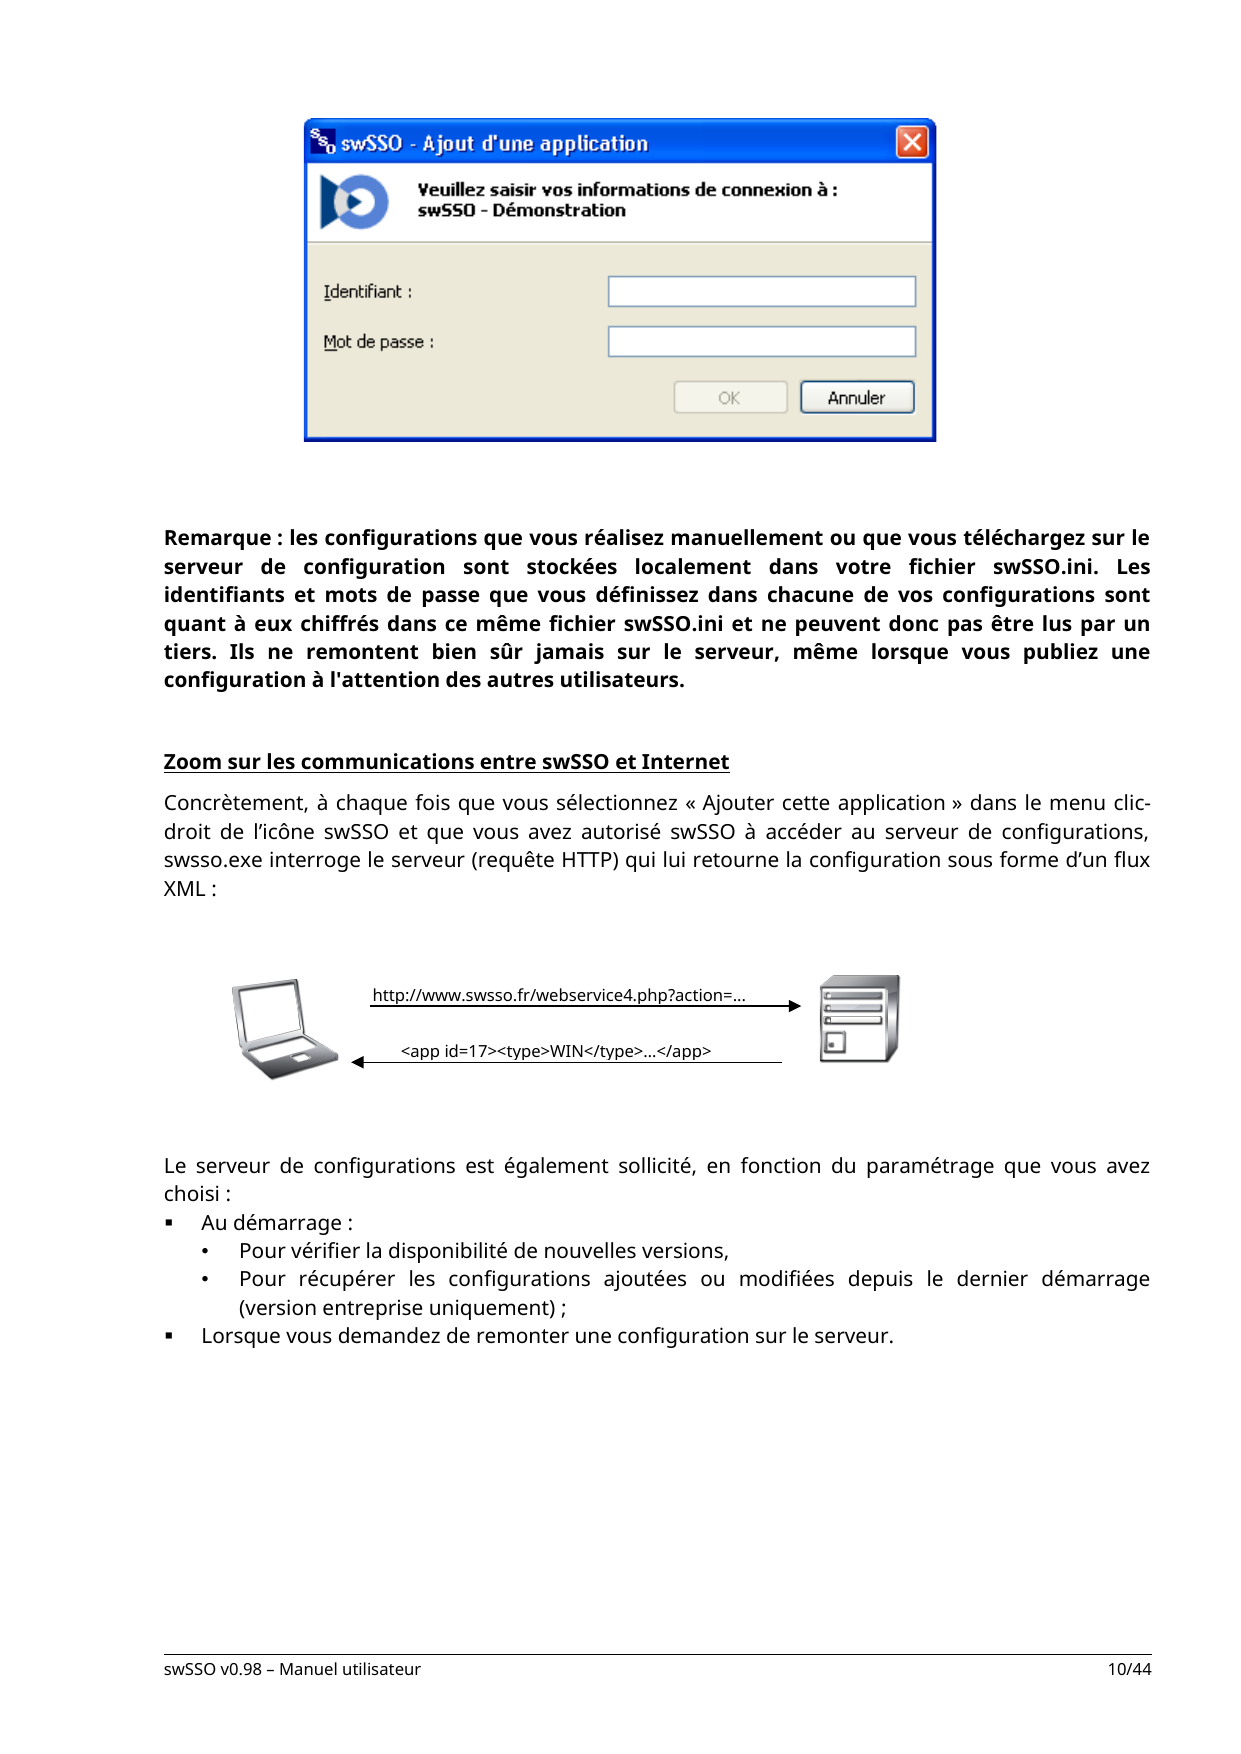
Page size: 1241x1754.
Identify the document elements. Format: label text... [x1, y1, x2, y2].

text Concrètement, à chaque fois que vous sélectionnez « Ajouter cette application » dans le menu clic-droit de l’icône swSSO et que vous avez autorisé swSSO à accéder au serveur de configurations, swsso.exe interroge le serveur (requête HTTP) qui lui retourne la configuration sous forme d’un flux XML : [164, 788, 1152, 902]
picture [779, 943, 939, 1093]
list Pour vérifier la disponibilité de nouvelles versions, [201, 1236, 1152, 1264]
text <app id=17><type>WIN</type>…</app> [401, 1040, 766, 1059]
text Zoom sur les communications entre swSSO et Internet [164, 747, 1152, 776]
text Remarque : les configurations que vous réalisez manuellement ou que vous téléchargez sur le serveur de configuration sont stockées localement dans votre fichier swSSO.ini. Les identifiants et mots de passe que vous définissez dans chacune de vos configurations sont quant à eux chiffrés dans ce même fichier swSSO.ini et ne peuvent donc pas être lus par un tiers. Ils ne remontent bien sûr jamais sur le serveur, même lorsque vous publiez une configuration à l'attention des autres utilisateurs. [164, 523, 1152, 694]
text http://www.swsso.fr/webservice4.php?action=... [372, 984, 789, 1003]
list Au démarrage : [164, 1208, 1152, 1236]
picture [303, 118, 937, 442]
text Le serveur de configurations est également sollicité, en fonction du paramétrage que vous avez choisi : [164, 1151, 1152, 1208]
picture [204, 946, 364, 1110]
list Lorsque vous demandez de remonter une configuration sur le serveur. [164, 1321, 1152, 1350]
list Pour récupérer les configurations ajoutées ou modifiées depuis le dernier démarrage (version entreprise uniquement) ; [201, 1264, 1152, 1321]
